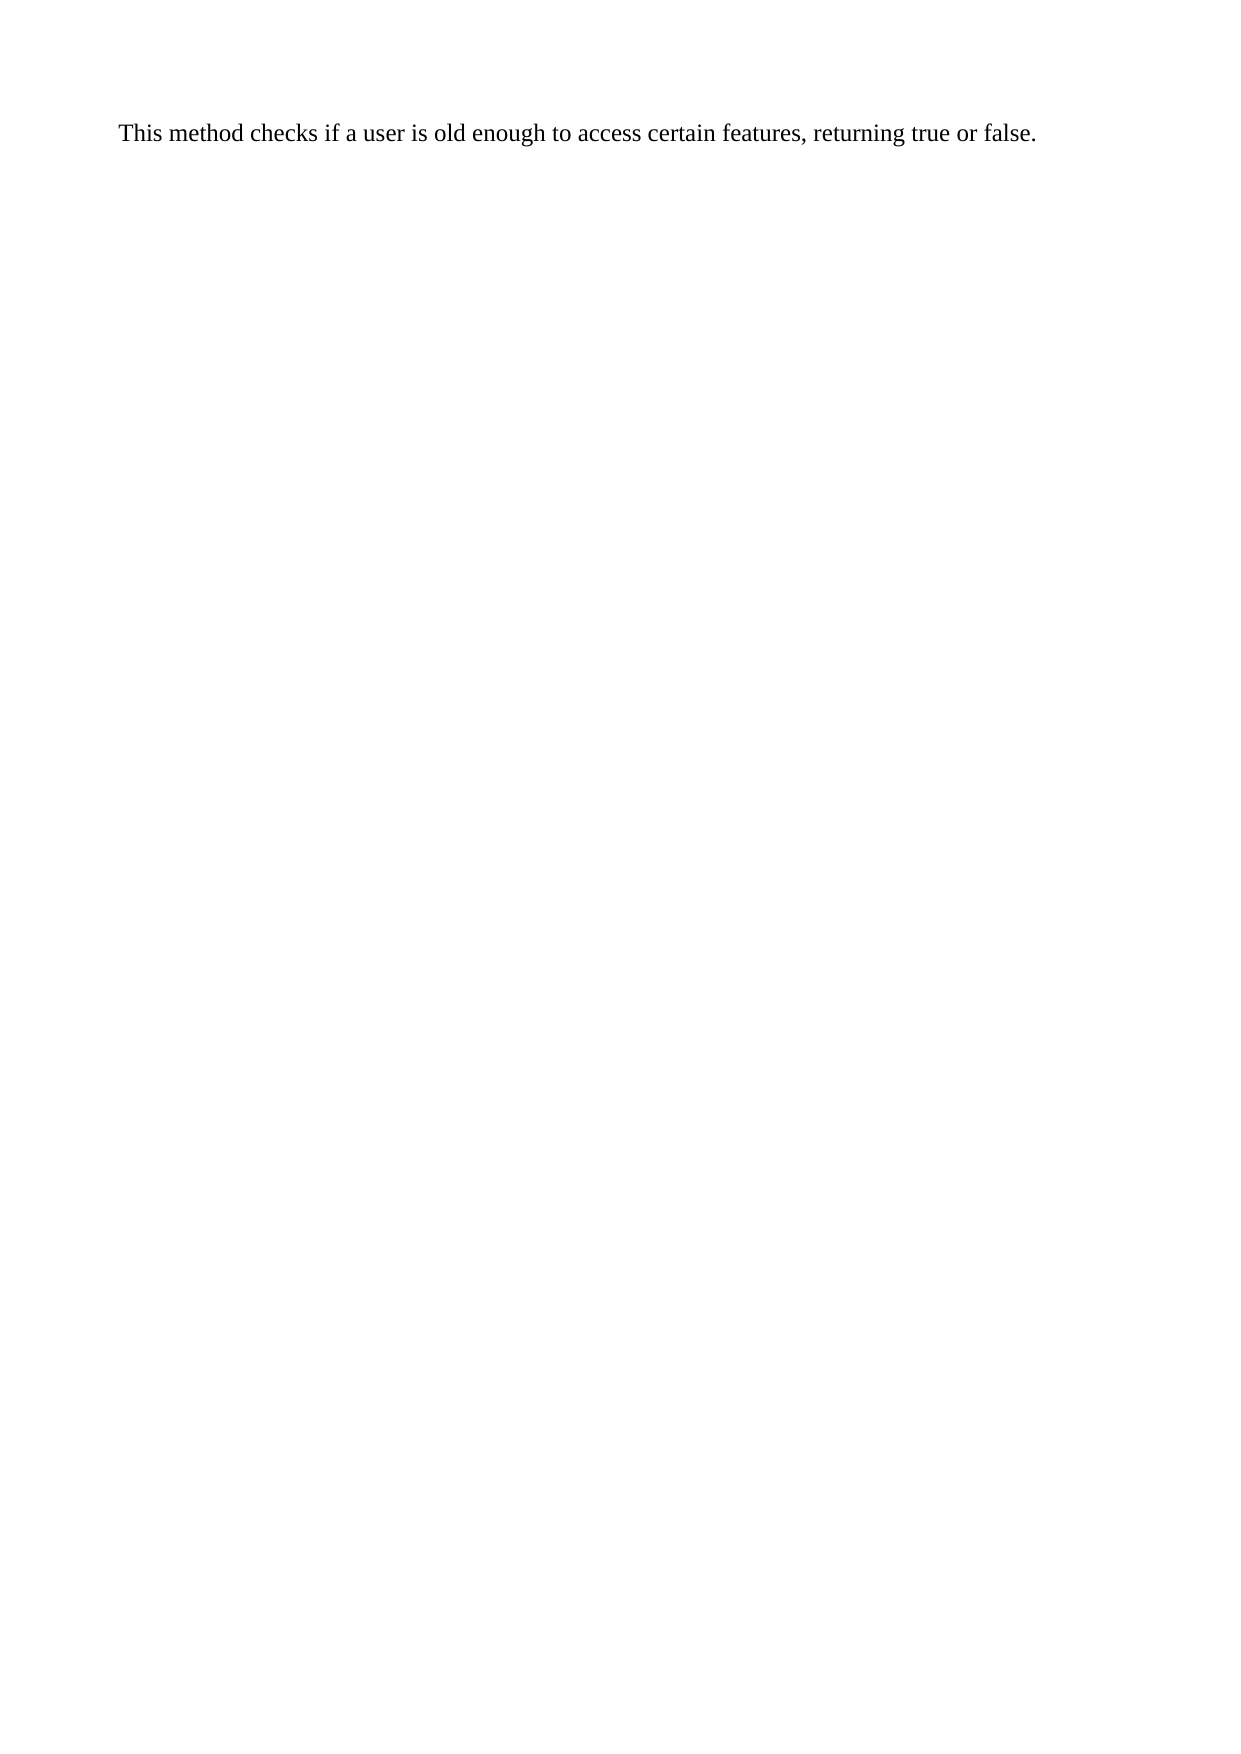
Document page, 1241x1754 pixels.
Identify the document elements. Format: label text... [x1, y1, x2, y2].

text This method checks if a user is old enough to access certain features, returning true or false. [118, 118, 1122, 147]
